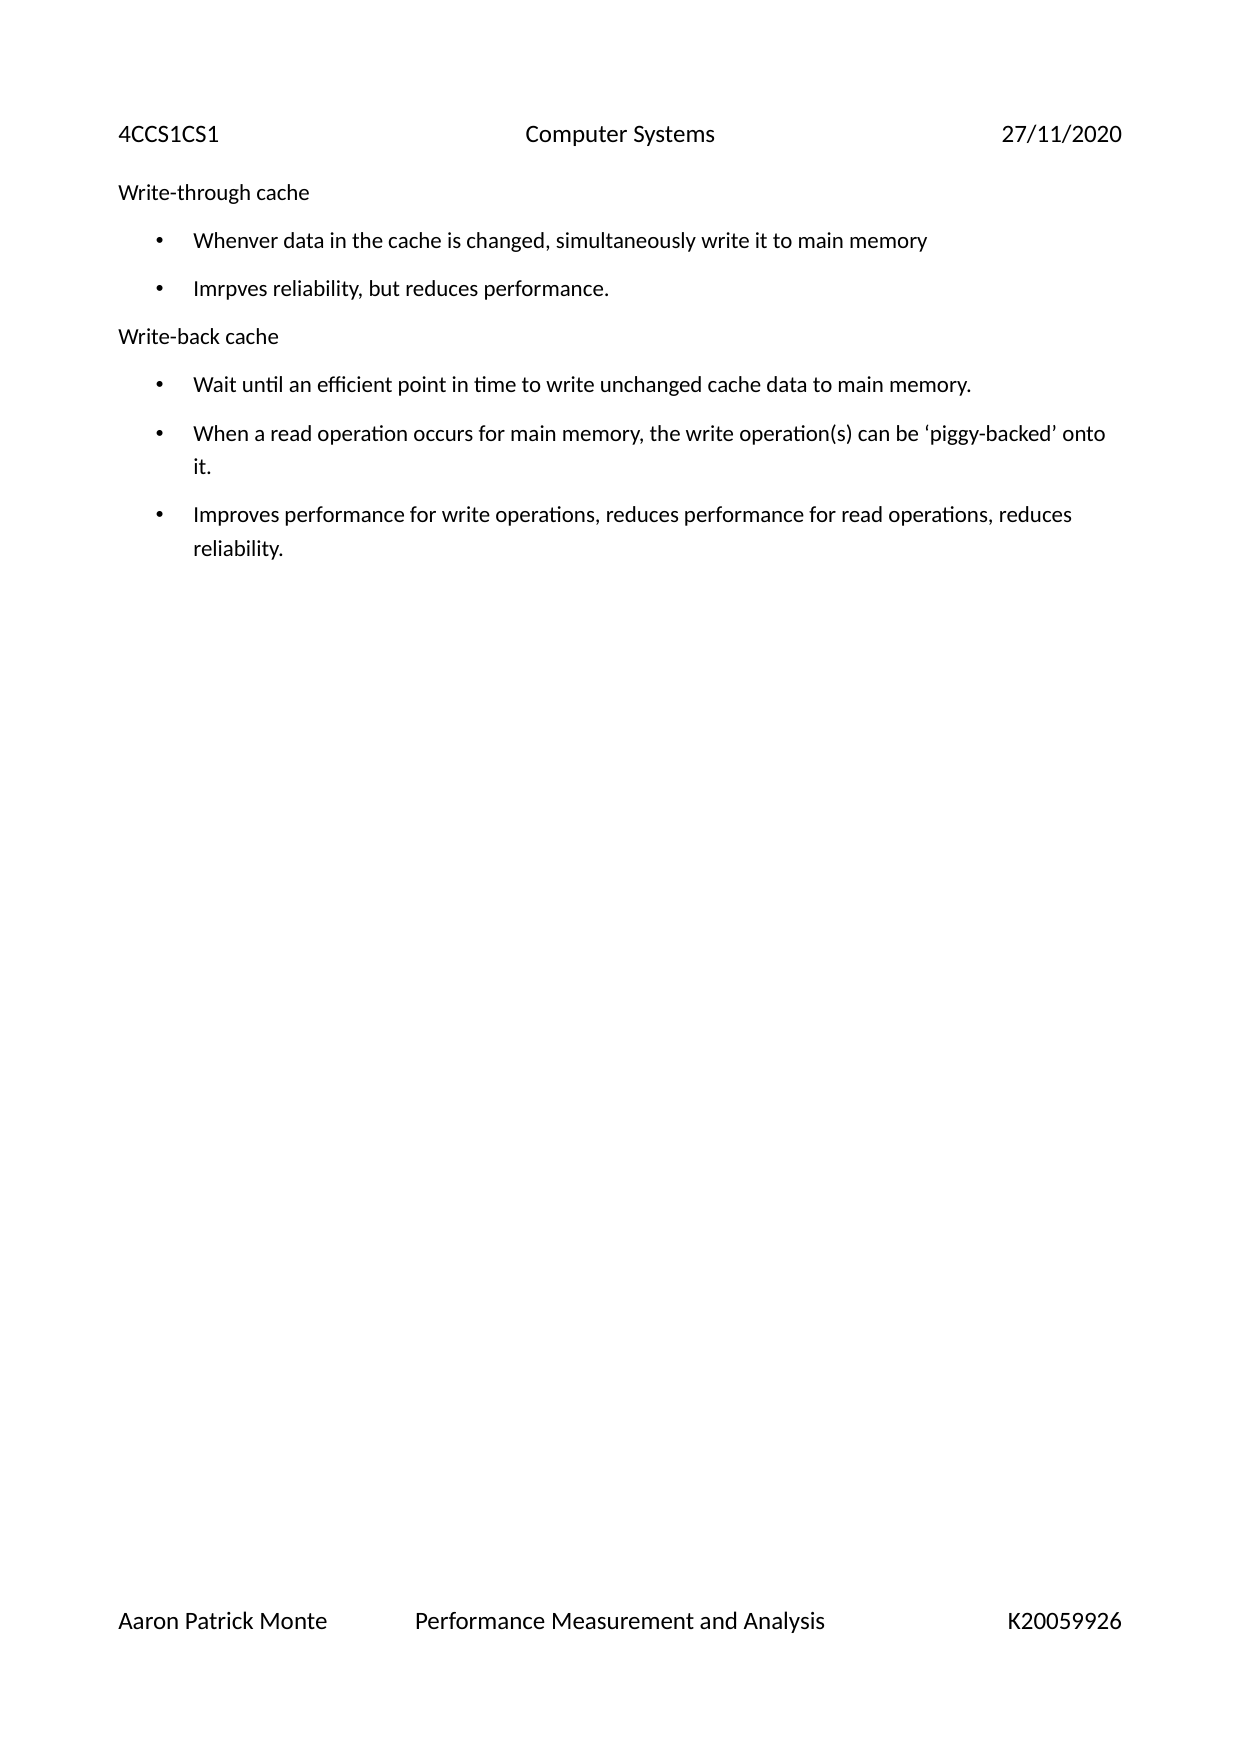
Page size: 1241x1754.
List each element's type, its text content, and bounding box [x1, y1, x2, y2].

list Wait until an efficient point in time to write unchanged cache data to main memory. [156, 371, 1122, 399]
list Whenver data in the cache is changed, simultaneously write it to main memory [156, 226, 1122, 254]
text Write-through cache [118, 178, 1122, 206]
text Write-back cache [118, 322, 1122, 351]
list When a read operation occurs for main memory, the write operation(s) can be ‘piggy-backed’ onto it. [156, 419, 1122, 480]
list Imrpves reliability, but reduces performance. [156, 274, 1122, 302]
list Improves performance for write operations, reduces performance for read operations, reduces reliability. [156, 500, 1122, 562]
